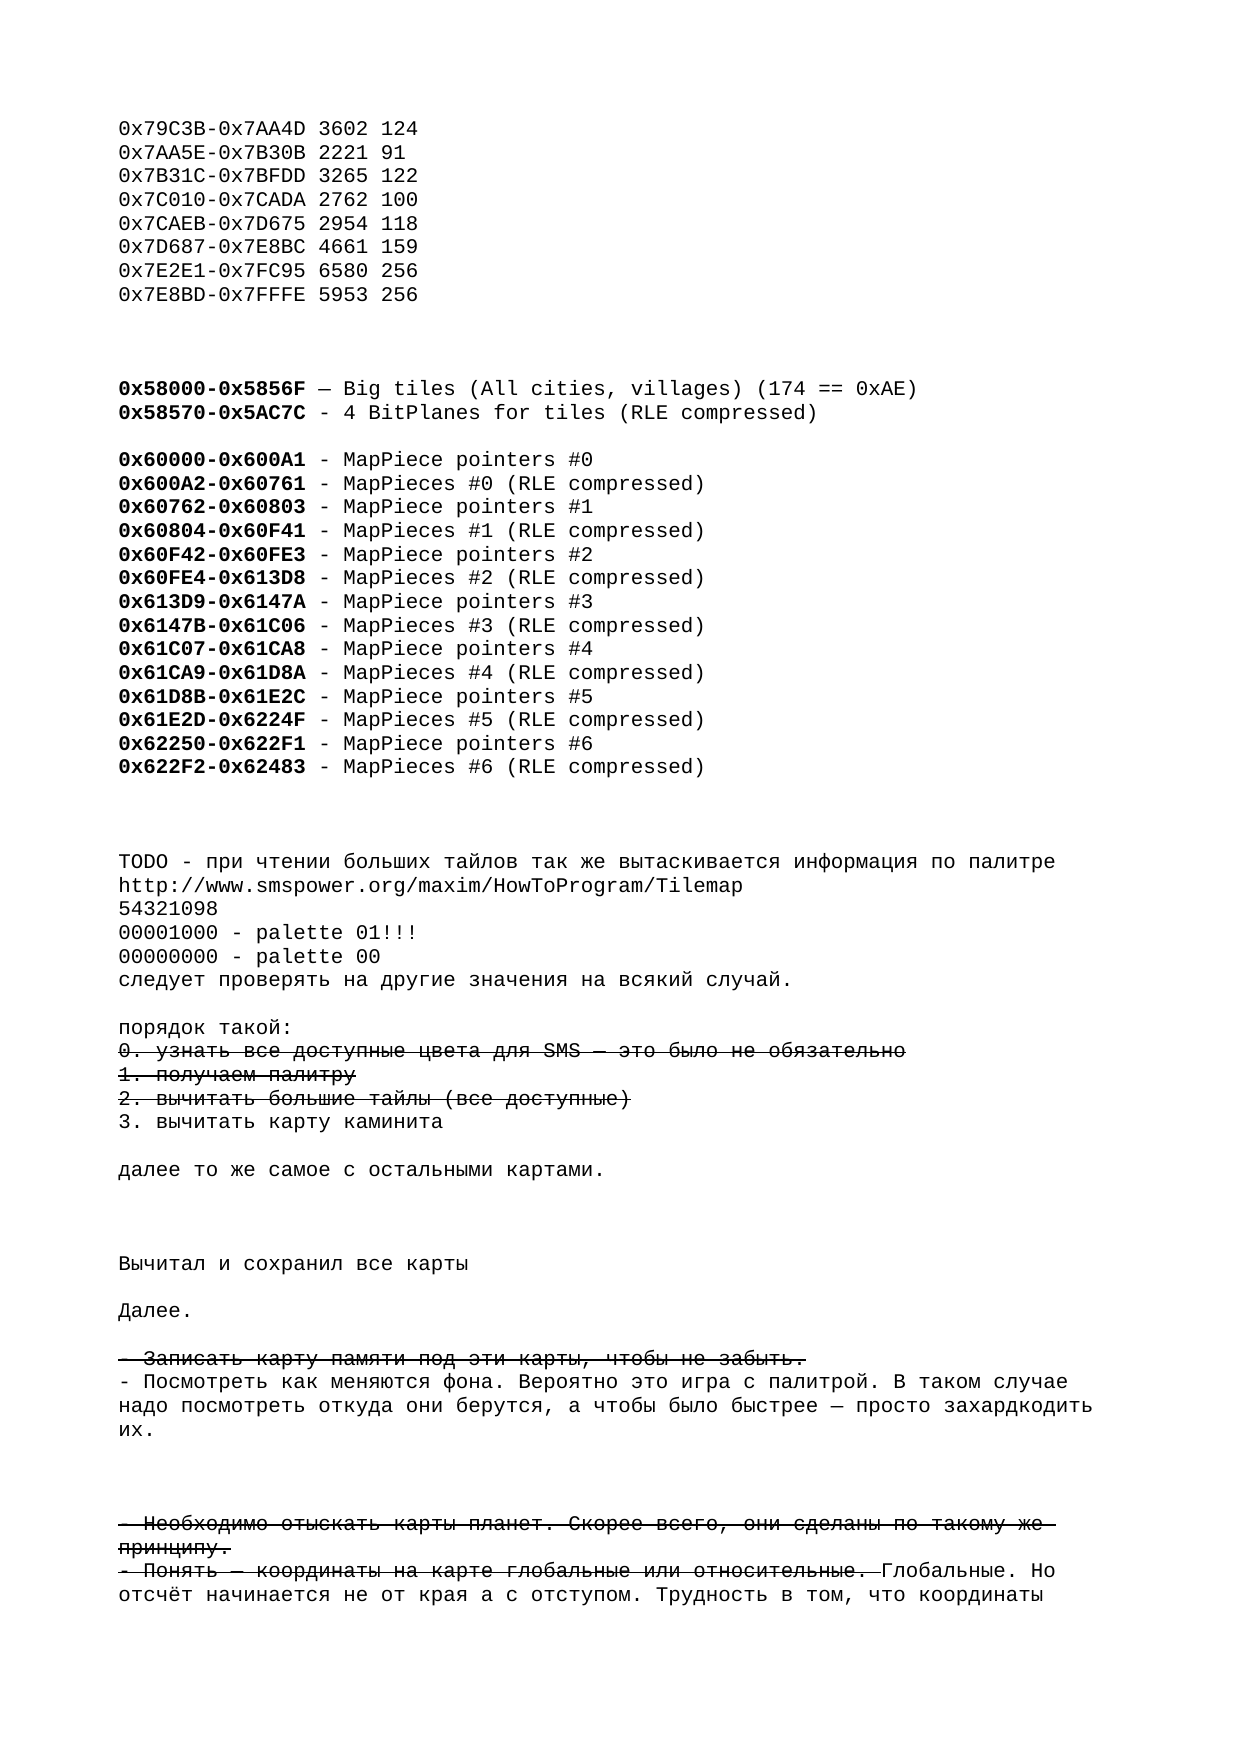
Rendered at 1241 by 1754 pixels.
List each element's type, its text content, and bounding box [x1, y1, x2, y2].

text 0x7D687-0x7E8BC 4661 159 [118, 236, 1122, 260]
text 0x60000-0x600A1 - MapPiece pointers #0 [118, 449, 1122, 473]
text 0x622F2-0x62483 - MapPieces #6 (RLE compressed) [118, 757, 1122, 780]
text http://www.smspower.org/maxim/HowToProgram/Tilemap [118, 875, 1122, 898]
text 0x7E2E1-0x7FC95 6580 256 [118, 260, 1122, 284]
text 0x58570-0x5AC7C - 4 BitPlanes for tiles (RLE compressed) [118, 402, 1122, 426]
text 0. узнать все доступные цвета для SMS — это было не обязательно [118, 1040, 1122, 1064]
text 2. вычитать большие тайлы (все доступные) [118, 1088, 1122, 1111]
text 54321098 [118, 898, 1122, 922]
text 0x600A2-0x60761 - MapPieces #0 (RLE compressed) [118, 473, 1122, 496]
text 0x60F42-0x60FE3 - MapPiece pointers #2 [118, 544, 1122, 567]
text 0x79C3B-0x7AA4D 3602 124 [118, 118, 1122, 142]
text 0x613D9-0x6147A - MapPiece pointers #3 [118, 591, 1122, 615]
text - Понять — координаты на карте глобальные или относительные. Глобальные. Но отсчёт начинается не от края а с отступом. Трудность в том, что координаты [118, 1561, 1122, 1608]
text - Необходимо отыскать карты планет. Скорее всего, они сделаны по такому же принципу. [118, 1513, 1122, 1561]
text 00000000 - palette 00 [118, 946, 1122, 969]
text 0x61D8B-0x61E2C - MapPiece pointers #5 [118, 686, 1122, 709]
text 0x58000-0x5856F — Big tiles (All cities, villages) (174 == 0xAE) [118, 378, 1122, 402]
text Вычитал и сохранил все карты [118, 1253, 1122, 1277]
text 0x62250-0x622F1 - MapPiece pointers #6 [118, 733, 1122, 757]
text - Записать карту памяти под эти карты, чтобы не забыть. [118, 1348, 1122, 1371]
text 0x61CA9-0x61D8A - MapPieces #4 (RLE compressed) [118, 662, 1122, 686]
text - Посмотреть как меняются фона. Вероятно это игра с палитрой. В таком случае надо посмотреть откуда они берутся, а чтобы было быстрее — просто захардкодить их. [118, 1371, 1122, 1442]
text 0x7E8BD-0x7FFFE 5953 256 [118, 284, 1122, 307]
text TODO - при чтении больших тайлов так же вытаскивается информация по палитре [118, 851, 1122, 875]
text 1. получаем палитру [118, 1064, 1122, 1088]
text 0x7B31C-0x7BFDD 3265 122 [118, 165, 1122, 189]
text 0x7AA5E-0x7B30B 2221 91 [118, 142, 1122, 165]
text 0x60762-0x60803 - MapPiece pointers #1 [118, 496, 1122, 520]
text 0x6147B-0x61C06 - MapPieces #3 (RLE compressed) [118, 615, 1122, 638]
text порядок такой: [118, 1017, 1122, 1040]
text Далее. [118, 1300, 1122, 1324]
text следует проверять на другие значения на всякий случай. [118, 969, 1122, 993]
text 0x7CAEB-0x7D675 2954 118 [118, 213, 1122, 236]
text 0x60FE4-0x613D8 - MapPieces #2 (RLE compressed) [118, 567, 1122, 591]
text 00001000 - palette 01!!! [118, 922, 1122, 946]
text 0x61C07-0x61CA8 - MapPiece pointers #4 [118, 638, 1122, 662]
text 3. вычитать карту каминита [118, 1111, 1122, 1135]
text 0x61E2D-0x6224F - MapPieces #5 (RLE compressed) [118, 709, 1122, 733]
text 0x60804-0x60F41 - MapPieces #1 (RLE compressed) [118, 520, 1122, 544]
text 0x7C010-0x7CADA 2762 100 [118, 189, 1122, 213]
text далее то же самое с остальными картами. [118, 1158, 1122, 1182]
